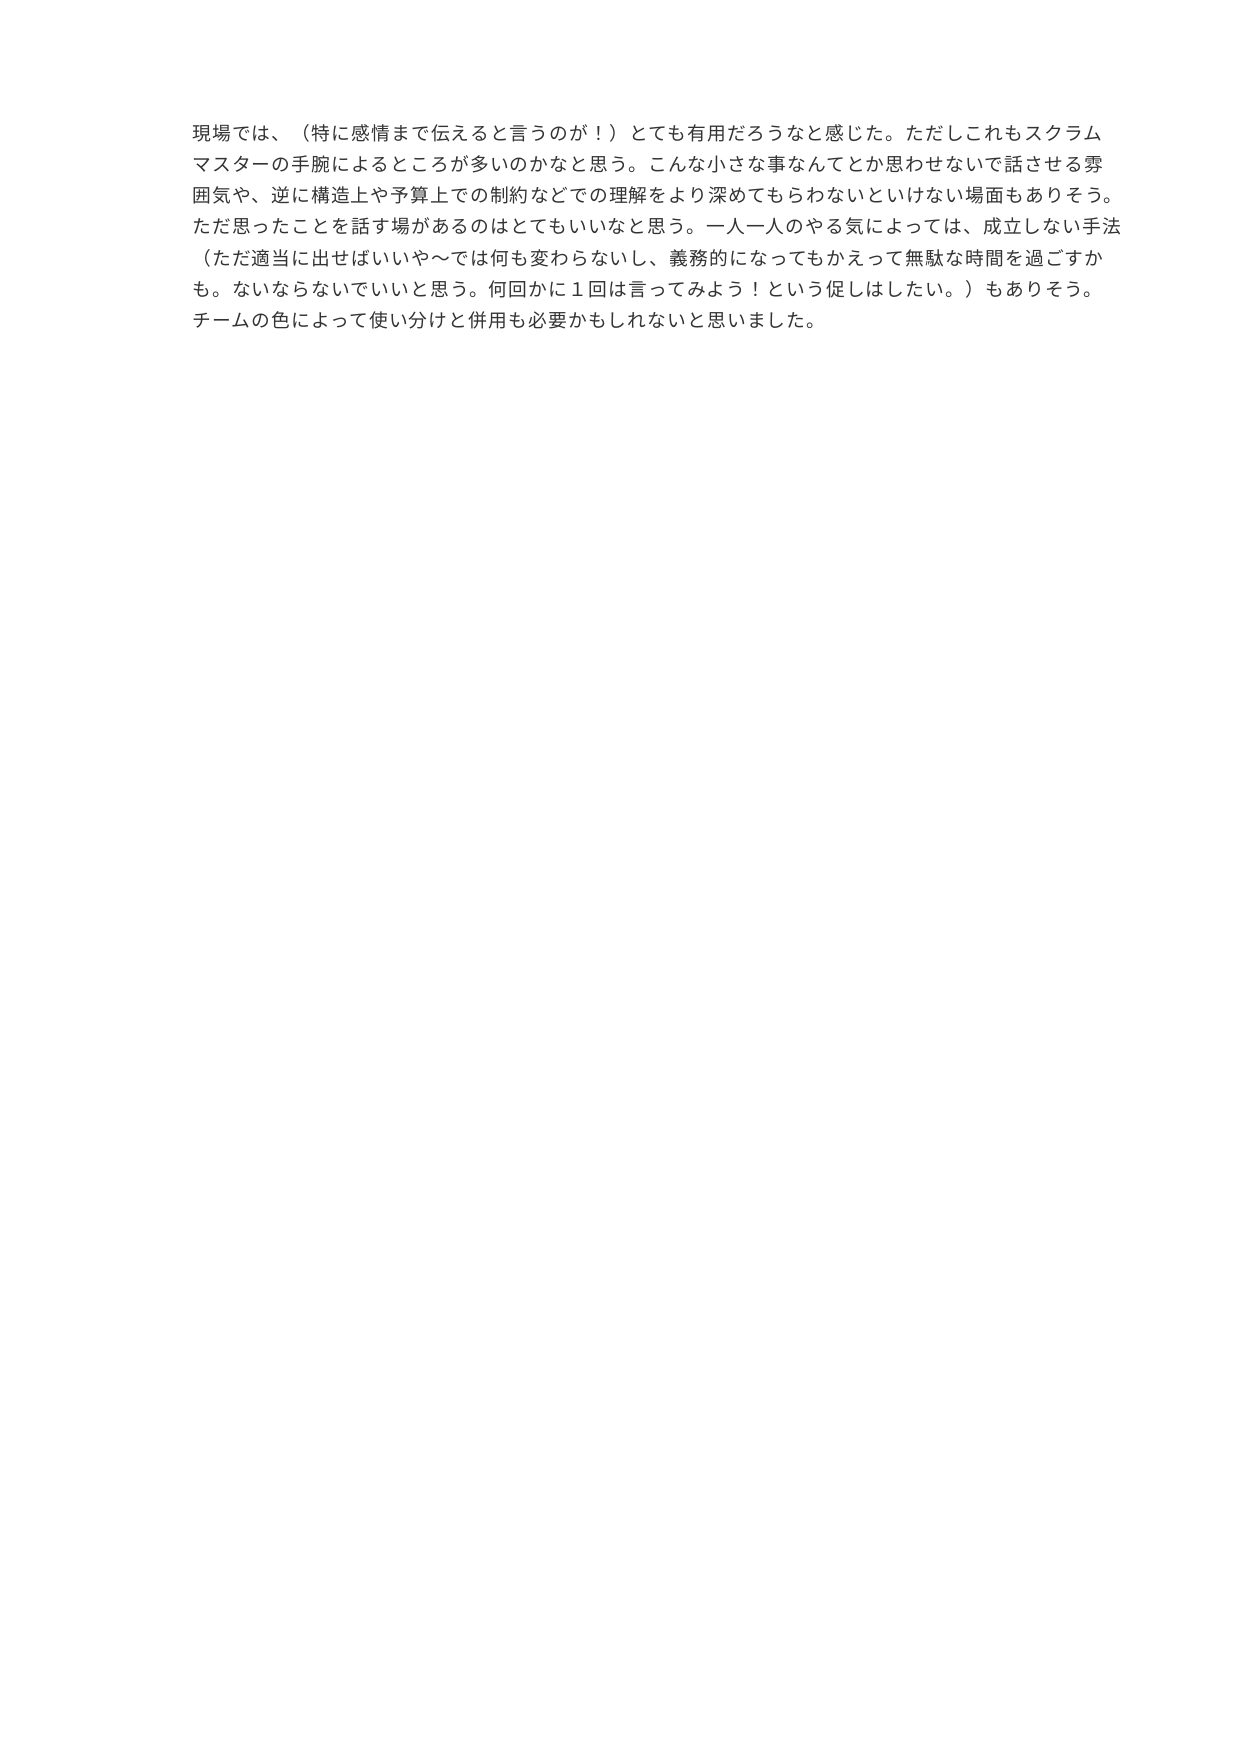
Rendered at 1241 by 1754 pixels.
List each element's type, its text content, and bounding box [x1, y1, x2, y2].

list 現場では、（特に感情まで伝えると言うのが！）とても有用だろうなと感じた。ただしこれもスクラムマスターの手腕によるところが多いのかなと思う。こんな小さな事なんてとか思わせないで話させる雰囲気や、逆に構造上や予算上での制約などでの理解をより深めてもらわないといけない場面もありそう。ただ思ったことを話す場があるのはとてもいいなと思う。一人一人のやる気によっては、成立しない手法（ただ適当に出せばいいや〜では何も変わらないし、義務的になってもかえって無駄な時間を過ごすかも。ないならないでいいと思う。何回かに１回は言ってみよう！という促しはしたい。）もありそう。チームの色によって使い分けと併用も必要かもしれないと思いました。 [118, 118, 1122, 333]
